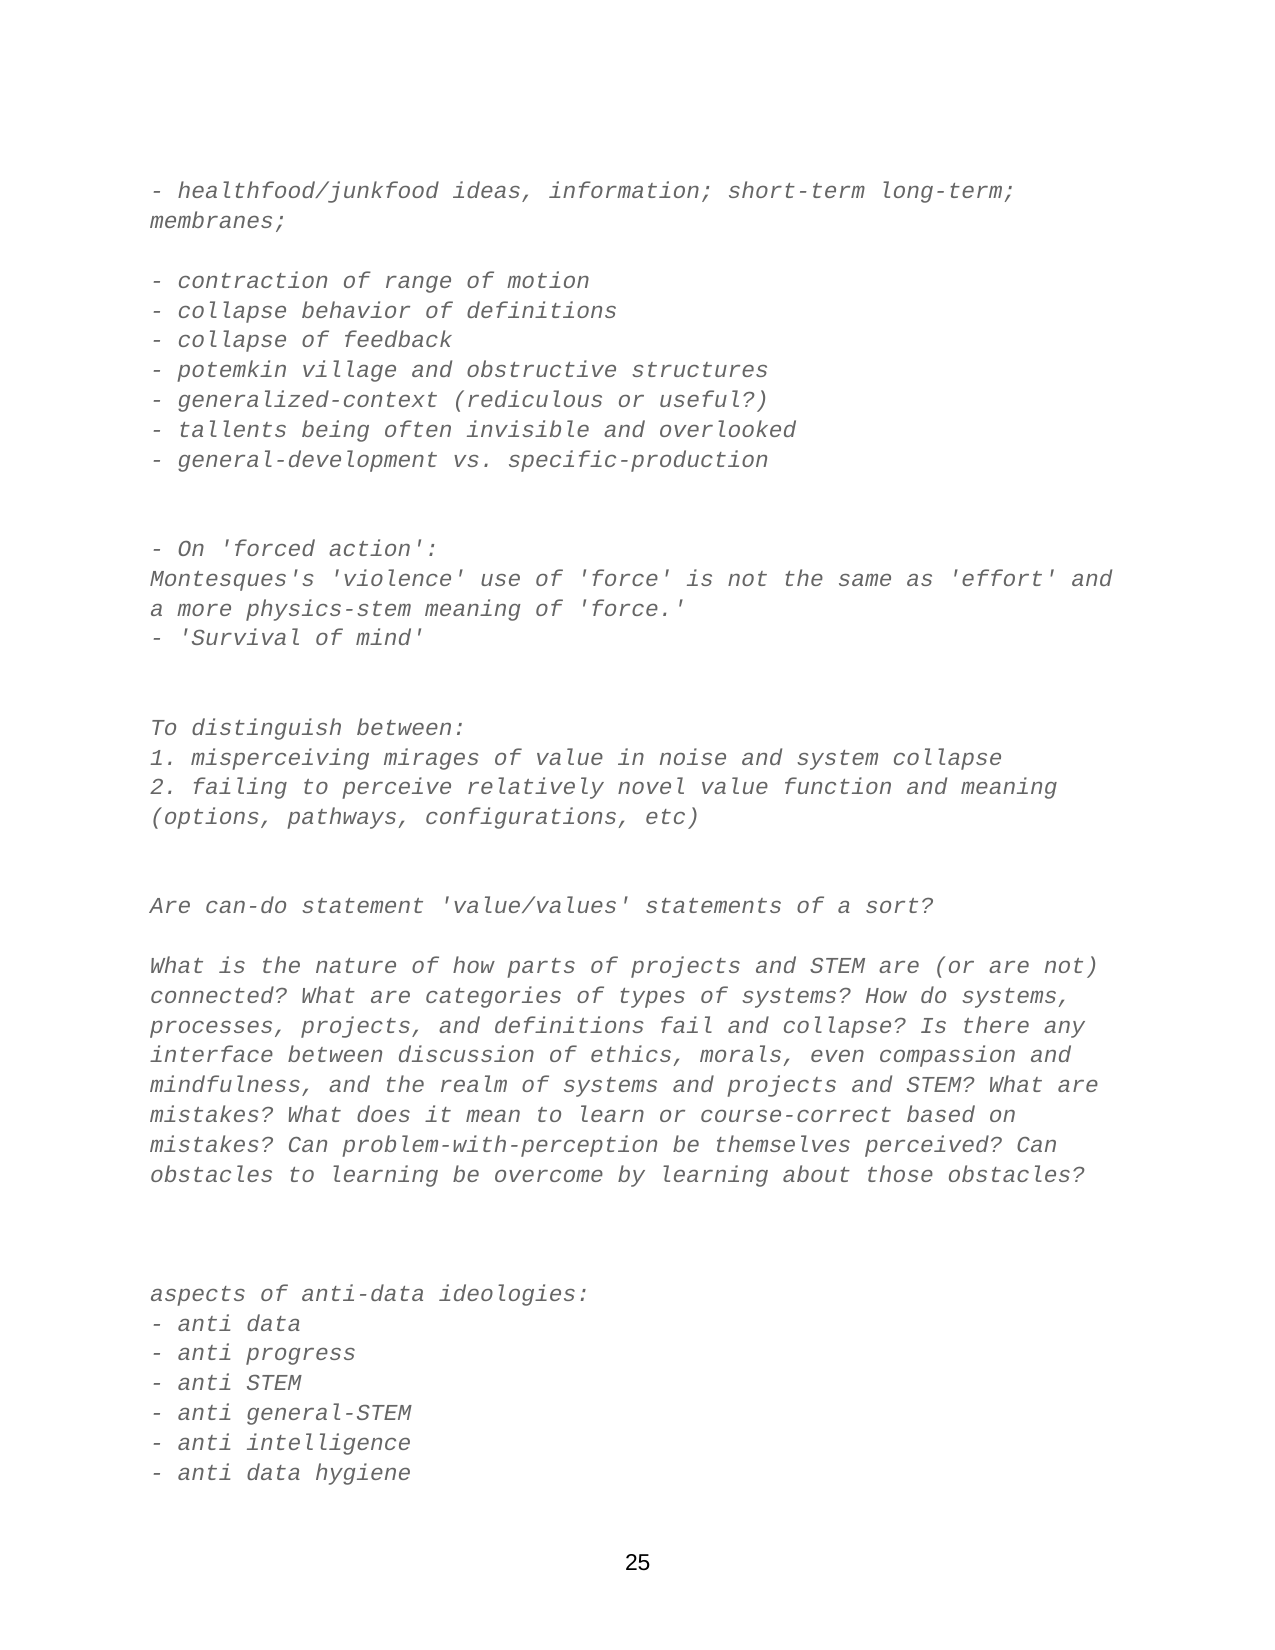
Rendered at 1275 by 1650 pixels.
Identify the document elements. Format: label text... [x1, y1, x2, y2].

text What is the nature of how parts of projects and STEM are (or are not) connected? What are categories of types of systems? How do systems, processes, projects, and definitions fail and collapse? Is there any interface between discussion of ethics, morals, even compassion and mindfulness, and the realm of systems and projects and STEM? What are mistakes? What does it mean to learn or course-correct based on mistakes? Can problem-with-perception be themselves perceived? Can obstacles to learning be overcome by learning about those obstacles? [150, 954, 1125, 1189]
text - anti data hygiene [150, 1461, 1125, 1487]
text Montesques's 'violence' use of 'force' is not the same as 'effort' and a more physics-stem meaning of 'force.' [150, 567, 1125, 623]
text 2. failing to perceive relatively novel value function and meaning (options, pathways, configurations, etc) [150, 776, 1125, 831]
text - anti STEM [150, 1371, 1125, 1397]
text aspects of anti-data ideologies: [150, 1282, 1125, 1308]
text - collapse behavior of definitions [150, 299, 1125, 325]
text - collapse of feedback [150, 329, 1125, 355]
text - 'Survival of mind' [150, 627, 1125, 653]
text - anti data [150, 1312, 1125, 1338]
text - healthfood/junkfood ideas, information; short-term long-term; membranes; [150, 180, 1125, 236]
text - anti intelligence [150, 1431, 1125, 1457]
text - contraction of range of motion [150, 269, 1125, 295]
text 1. misperceiving mirages of value in noise and system collapse [150, 746, 1125, 772]
text - anti general-STEM [150, 1401, 1125, 1427]
text - tallents being often invisible and overlooked [150, 418, 1125, 444]
text - general-development vs. specific-production [150, 448, 1125, 474]
text To distinguish between: [150, 716, 1125, 742]
text - generalized-context (rediculous or useful?) [150, 388, 1125, 414]
text - potemkin village and obstructive structures [150, 358, 1125, 384]
text - On 'forced action': [150, 537, 1125, 563]
text - anti progress [150, 1342, 1125, 1368]
text Are can-do statement 'value/values' statements of a sort? [150, 895, 1125, 921]
